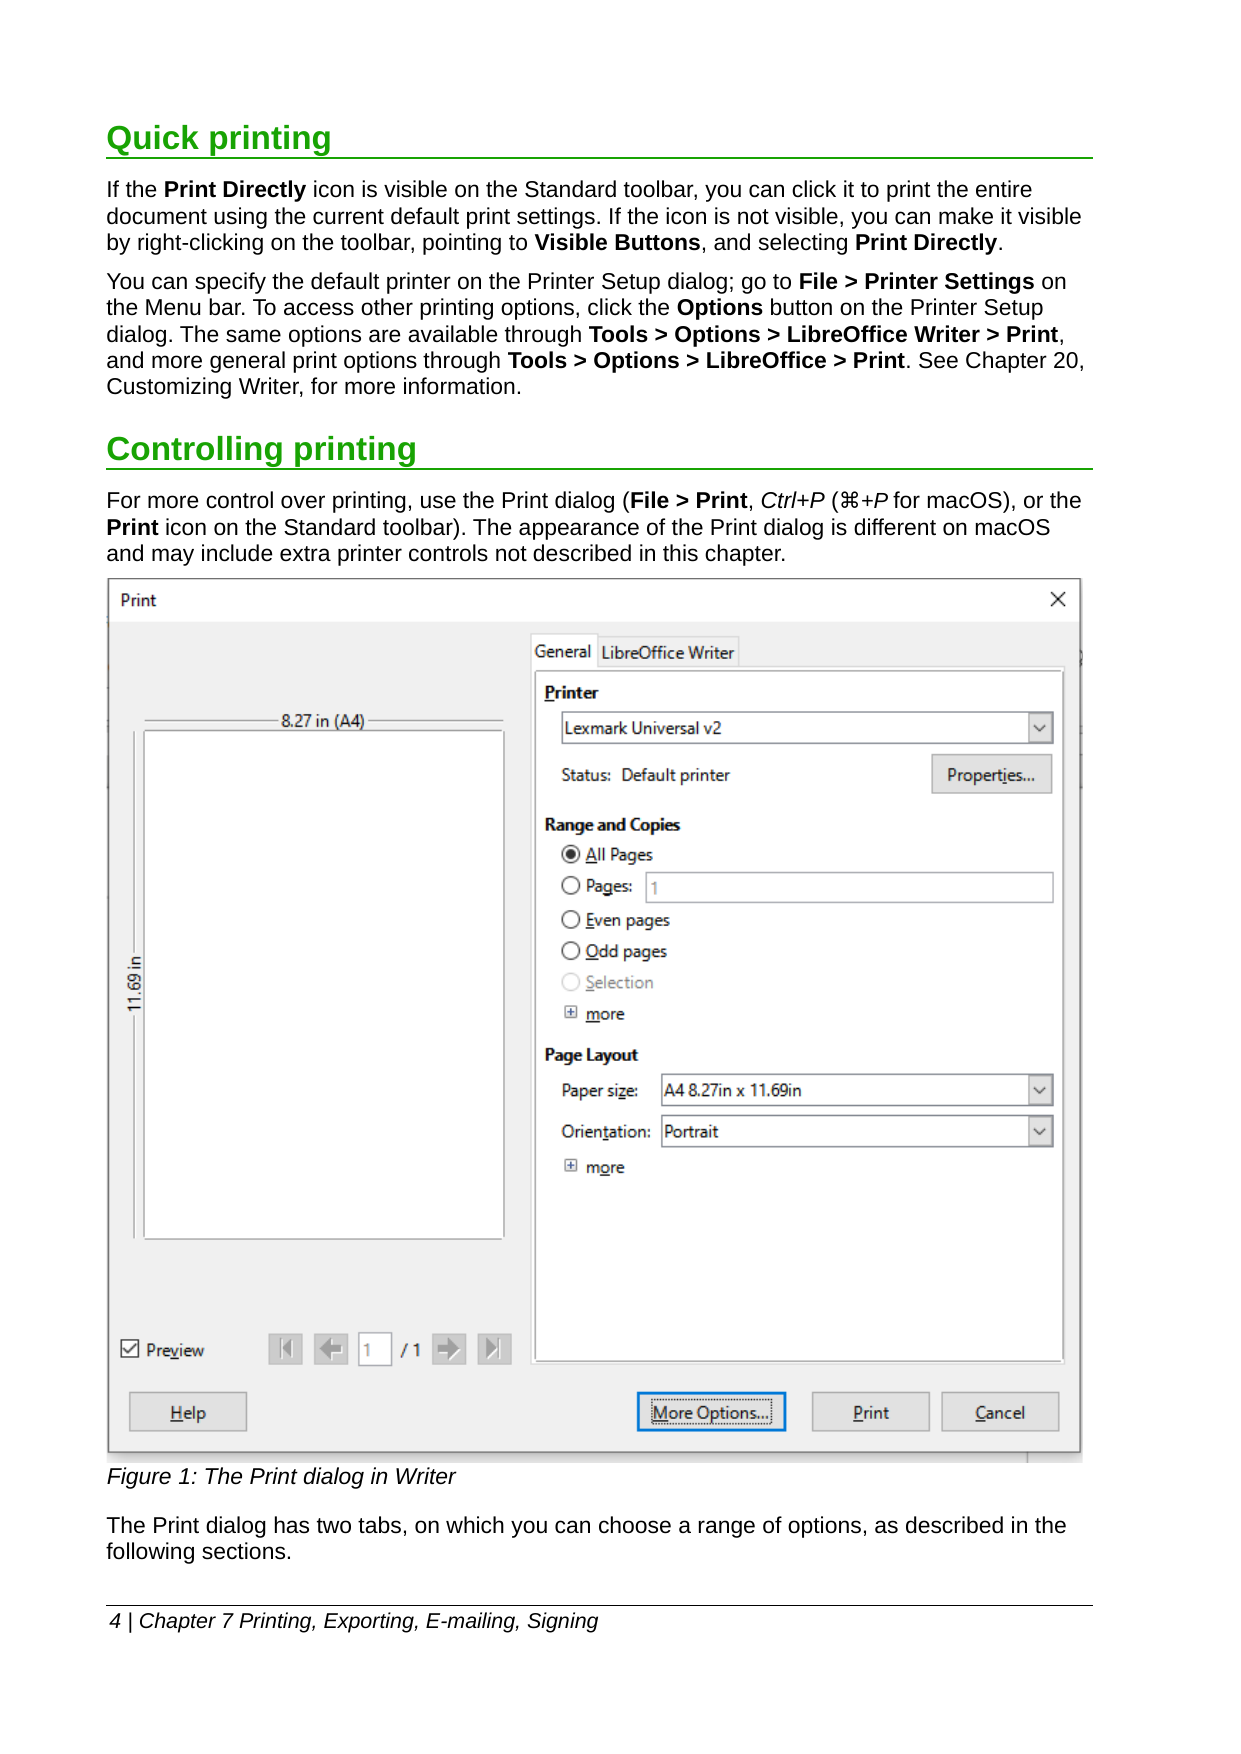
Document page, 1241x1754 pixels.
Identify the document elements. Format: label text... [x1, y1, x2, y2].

picture [106, 578, 1083, 1463]
text Figure 1: The Print dialog in Writer [107, 579, 1092, 1489]
text The Print dialog has two tabs, on which you can choose a range of options, as described in the following sections. [106, 1512, 1093, 1564]
subtitle Quick printing [106, 118, 1093, 157]
text For more control over printing, use the Print dialog (File > Print, Ctrl+P (⌘+P for macOS), or the Print icon on the Standard toolbar). The appearance of the Print dialog is different on macOS and may include extra printer controls not described in this chapter. [106, 487, 1093, 566]
subtitle Controlling printing [106, 429, 1093, 468]
text You can specify the default printer on the Printer Setup dialog; go to File > Printer Settings on the Menu bar. To access other printing options, click the Options button on the Printer Setup dialog. The same options are available through Tools > Options > LibreOffice Writer > Print, and more general print options through Tools > Options > LibreOffice > Print. See Chapter 20, Customizing Writer, for more information. [106, 268, 1093, 400]
text If the Print Directly icon is visible on the Standard toolbar, you can click it to print the entire document using the current default print settings. If the icon is not visible, you can make it visible by right-clicking on the toolbar, pointing to Visible Buttons, and selecting Print Directly. [106, 176, 1093, 255]
